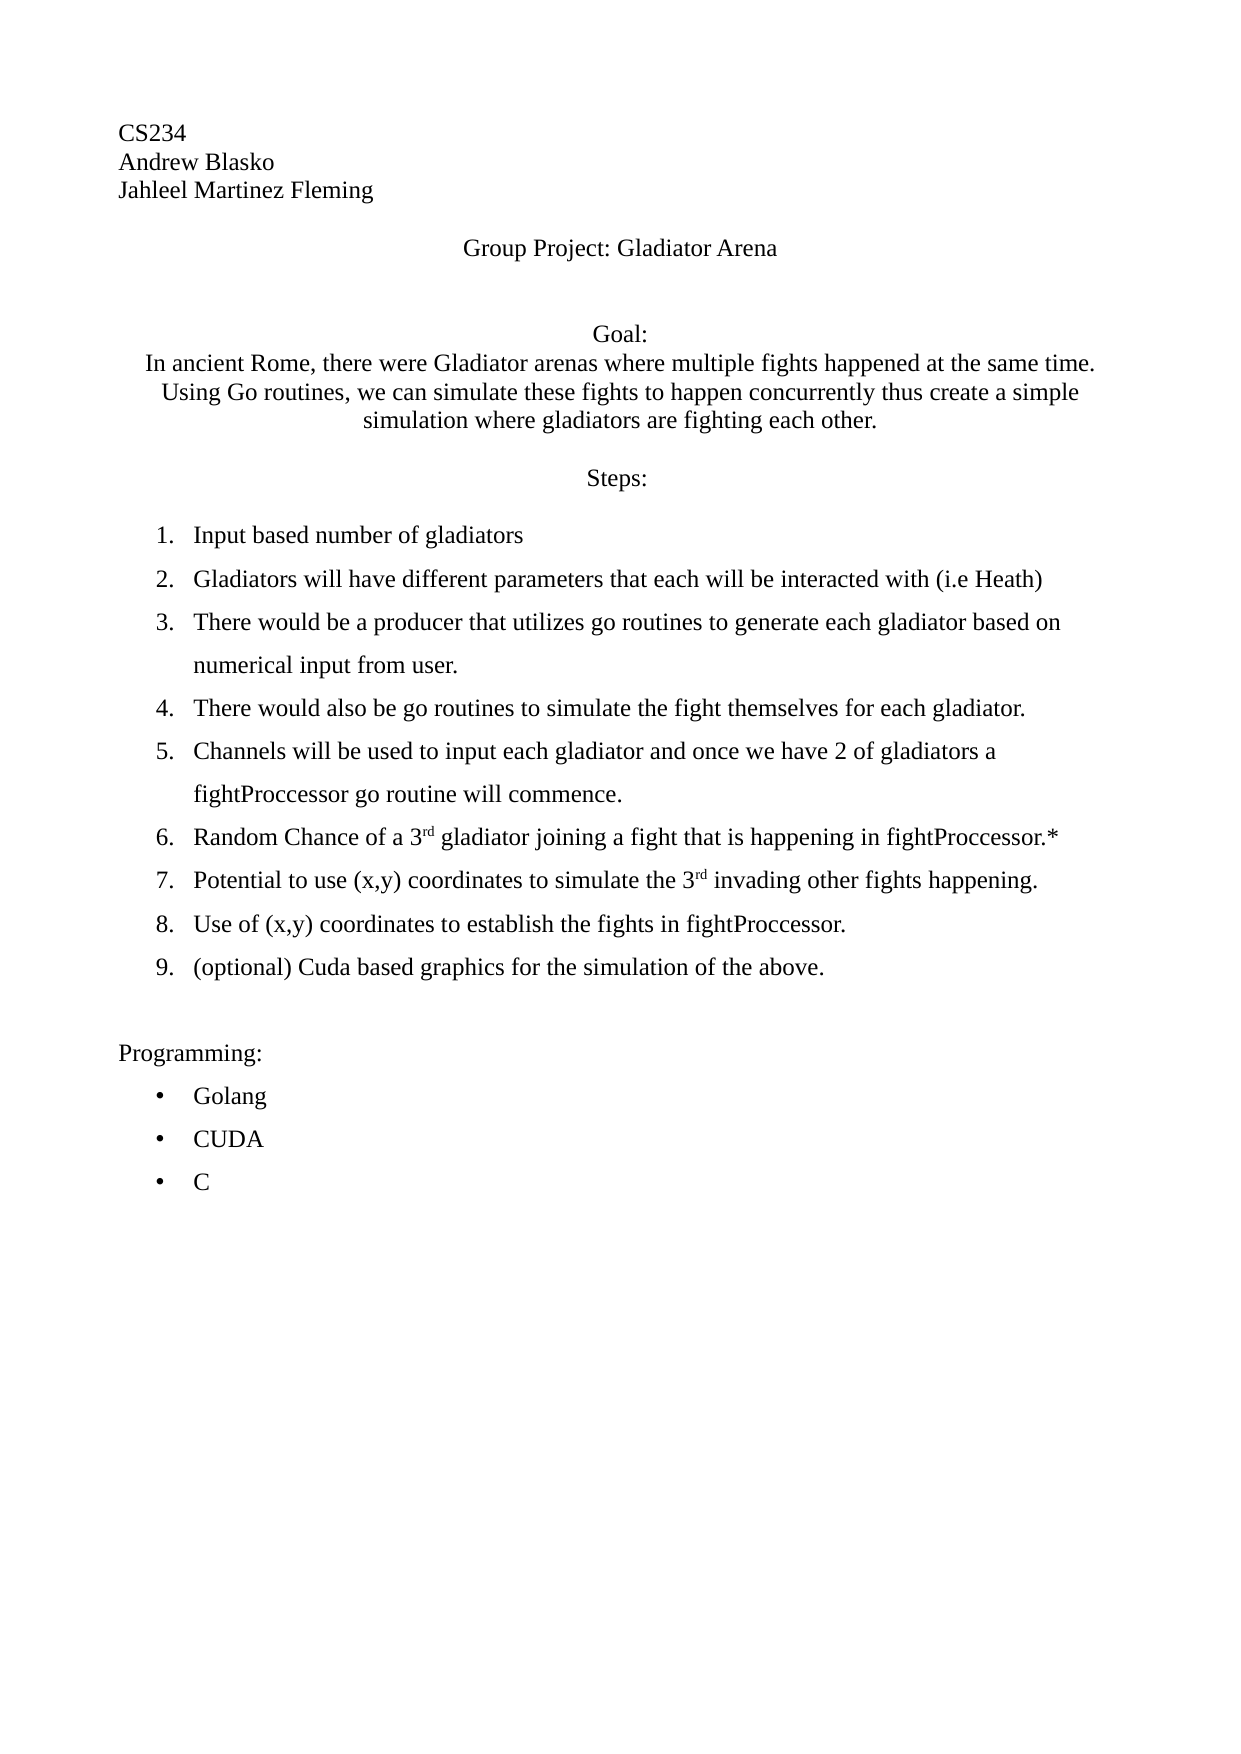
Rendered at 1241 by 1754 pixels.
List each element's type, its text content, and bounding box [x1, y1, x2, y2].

list There would be a producer that utilizes go routines to generate each gladiator based on numerical input from user. [156, 607, 1122, 679]
text Goal: [118, 319, 1122, 348]
list Golang [156, 1081, 1122, 1110]
list C [156, 1167, 1122, 1196]
text Andrew Blasko [118, 147, 1122, 176]
list Potential to use (x,y) coordinates to simulate the 3rd invading other fights happening. [156, 866, 1122, 894]
list Input based number of gladiators [156, 521, 1122, 549]
text Jahleel Martinez Fleming [118, 176, 1122, 204]
text CS234 [118, 118, 1122, 147]
text Programming: [118, 1038, 1122, 1067]
text Steps: [118, 463, 1122, 492]
list (optional) Cuda based graphics for the simulation of the above. [156, 952, 1122, 981]
list There would also be go routines to simulate the fight themselves for each gladiator. [156, 693, 1122, 722]
list Channels will be used to input each gladiator and once we have 2 of gladiators a fightProccessor go routine will commence. [156, 736, 1122, 808]
list Gladiators will have different parameters that each will be interacted with (i.e Heath) [156, 564, 1122, 592]
text Group Project: Gladiator Arena [118, 233, 1122, 262]
list Use of (x,y) coordinates to establish the fights in fightProccessor. [156, 909, 1122, 937]
list CUDA [156, 1124, 1122, 1153]
text In ancient Rome, there were Gladiator arenas where multiple fights happened at the same time. Using Go routines, we can simulate these fights to happen concurrently thus create a simple simulation where gladiators are fighting each other. [118, 348, 1122, 434]
list Random Chance of a 3rd gladiator joining a fight that is happening in fightProccessor.* [156, 822, 1122, 851]
